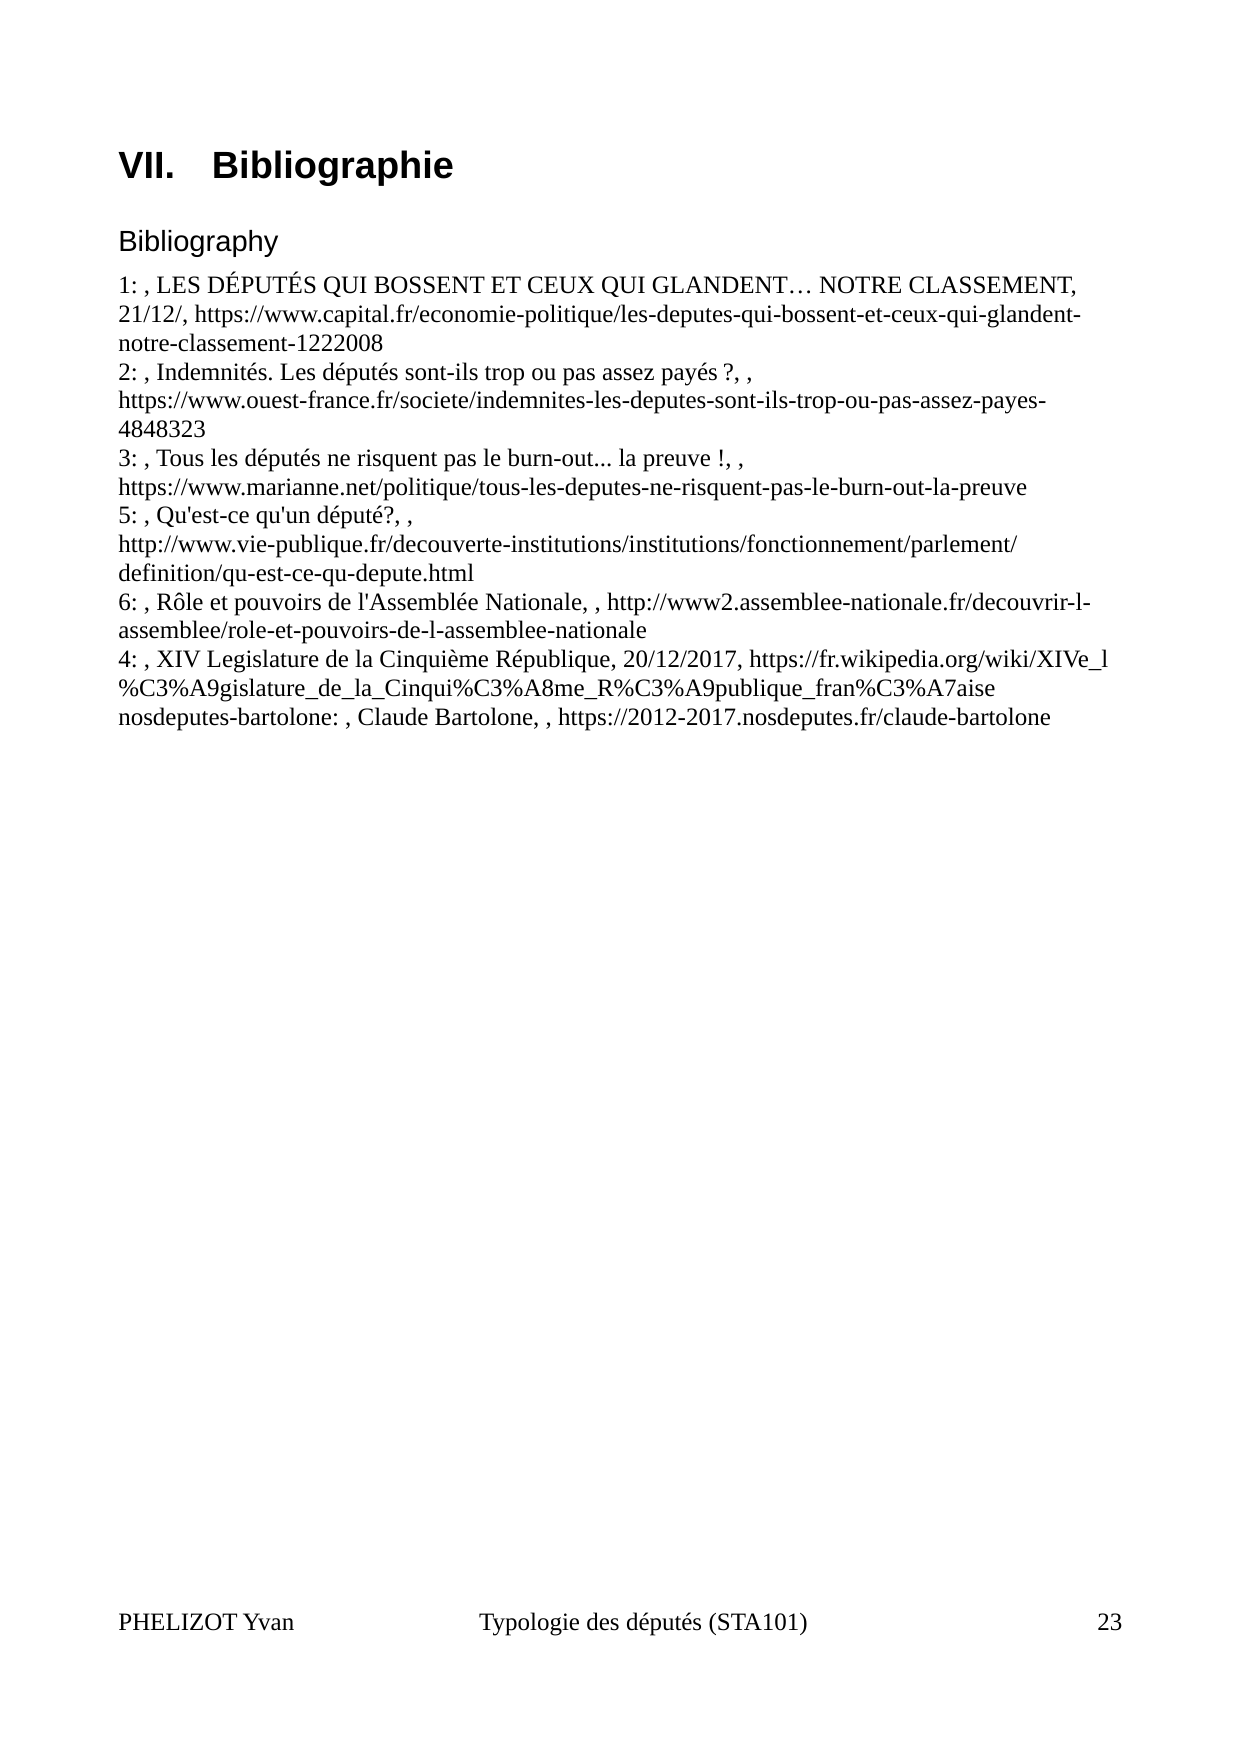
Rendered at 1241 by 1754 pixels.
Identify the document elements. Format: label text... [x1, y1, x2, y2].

text 2: , Indemnités. Les députés sont-ils trop ou pas assez payés ?, , https://www.ouest-france.fr/societe/indemnites-les-deputes-sont-ils-trop-ou-pas-assez-payes-4848323 [118, 357, 1122, 443]
text nosdeputes-bartolone: , Claude Bartolone, , https://2012-2017.nosdeputes.fr/claude-bartolone [118, 702, 1122, 730]
subtitle Bibliographie [118, 143, 1122, 187]
text 4: , XIV Legislature de la Cinquième République, 20/12/2017, https://fr.wikipedia.org/wiki/XIVe_l%C3%A9gislature_de_la_Cinqui%C3%A8me_R%C3%A9publique_fran%C3%A7aise [118, 644, 1122, 702]
subtitle Bibliography [118, 224, 1122, 258]
text 1: , LES DÉPUTÉS QUI BOSSENT ET CEUX QUI GLANDENT… NOTRE CLASSEMENT, 21/12/, https://www.capital.fr/economie-politique/les-deputes-qui-bossent-et-ceux-qui-glandent-notre-classement-1222008 [118, 270, 1122, 357]
text 3: , Tous les députés ne risquent pas le burn-out... la preuve !, , https://www.marianne.net/politique/tous-les-deputes-ne-risquent-pas-le-burn-out-la-preuve [118, 443, 1122, 500]
text 5: , Qu'est-ce qu'un député?, , http://www.vie-publique.fr/decouverte-institutions/institutions/fonctionnement/parlement/definition/qu-est-ce-qu-depute.html [118, 500, 1122, 587]
text 6: , Rôle et pouvoirs de l'Assemblée Nationale, , http://www2.assemblee-nationale.fr/decouvrir-l-assemblee/role-et-pouvoirs-de-l-assemblee-nationale [118, 587, 1122, 644]
